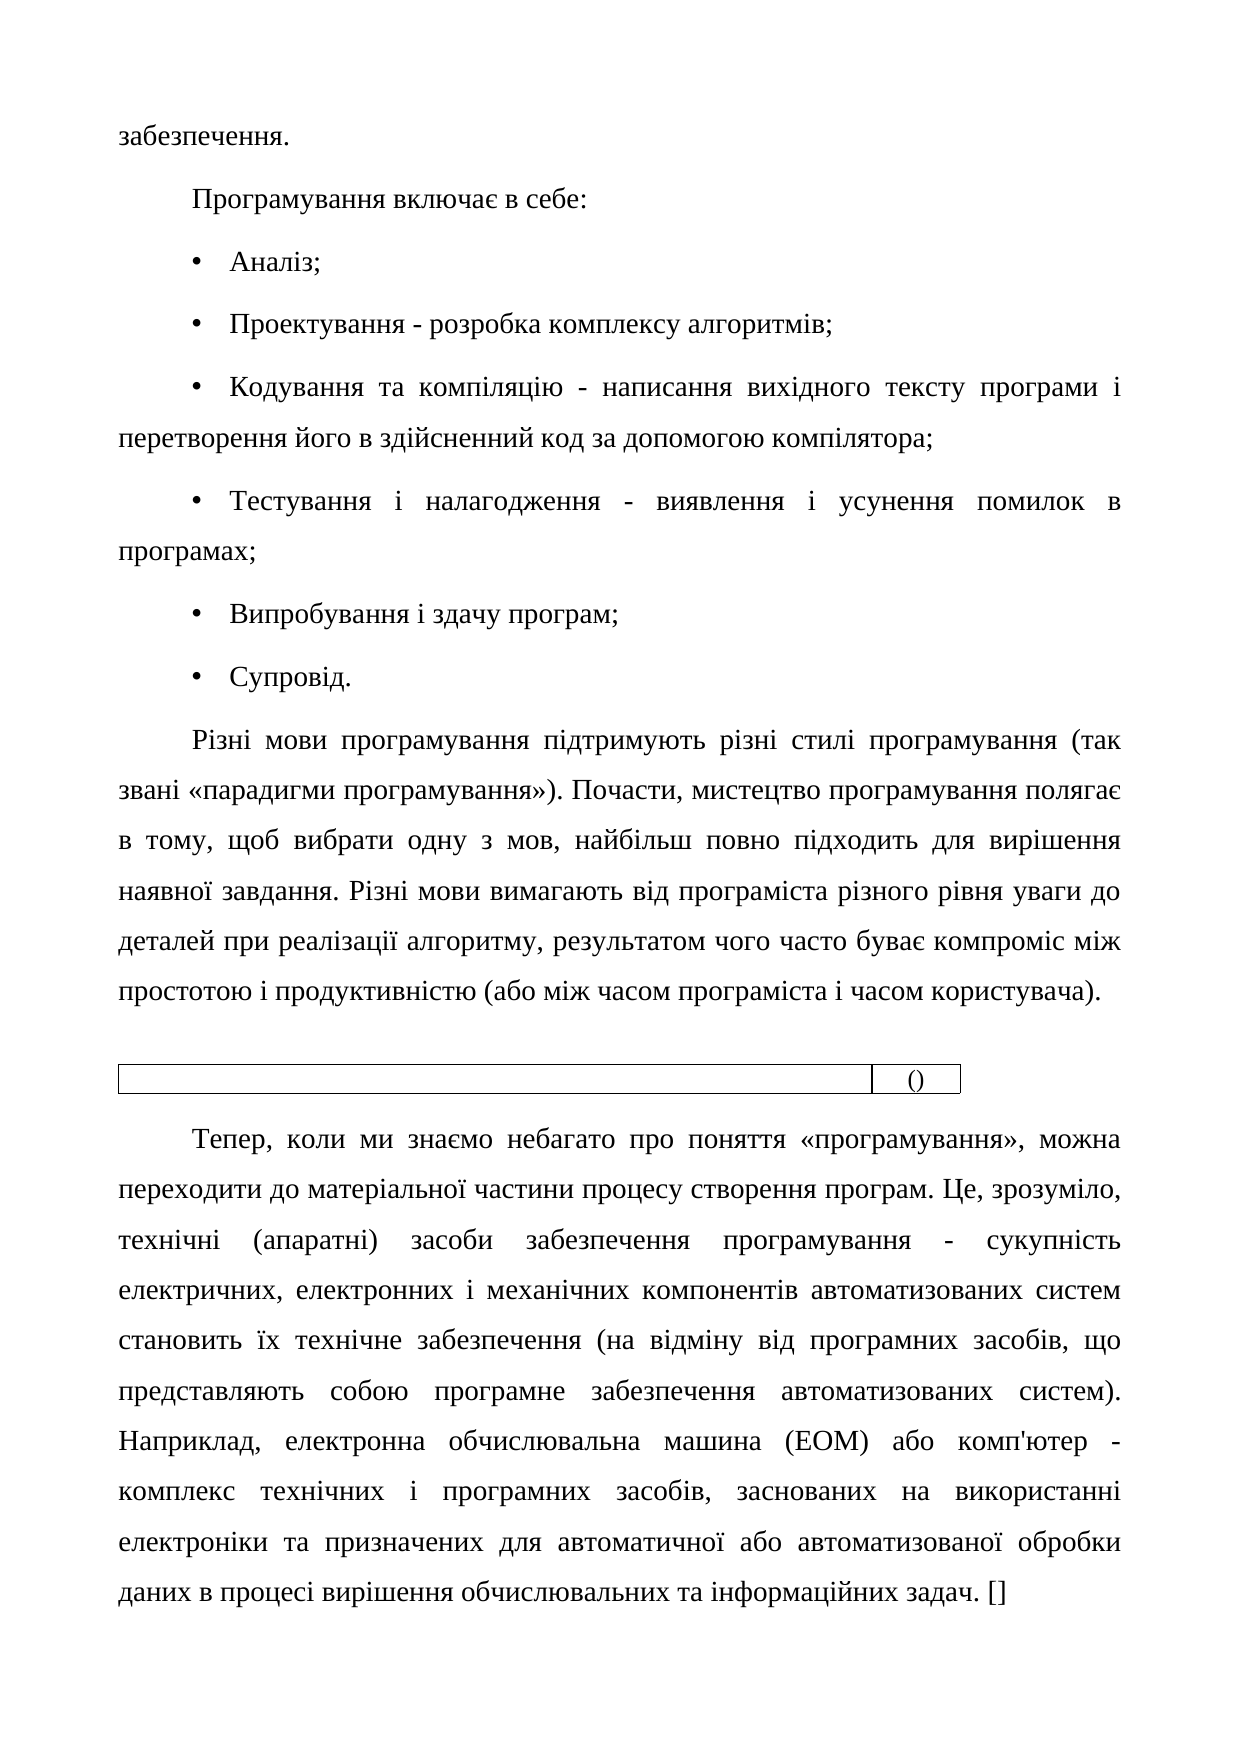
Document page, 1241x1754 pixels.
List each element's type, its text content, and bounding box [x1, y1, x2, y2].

list Супровід. [81, 659, 1122, 693]
list Аналіз; [81, 244, 1122, 277]
list Тестування і налагодження - виявлення і усунення помилок в програмах; [81, 483, 1122, 567]
list Проектування - розробка комплексу алгоритмів; [81, 307, 1122, 340]
table_header [119, 1065, 871, 1093]
list Кодування та компіляцію - написання вихідного тексту програми і перетворення його в здійсненний код за допомогою компілятора; [81, 369, 1122, 453]
table_header () [873, 1065, 960, 1093]
text забезпечення. [118, 118, 1122, 152]
list Випробування і здачу програм; [81, 596, 1122, 630]
text Різні мови програмування підтримують різні стилі програмування (так звані «парадигми програмування»). Почасти, мистецтво програмування полягає в тому, щоб вибрати одну з мов, найбільш повно підходить для вирішення наявної завдання. Різні мови вимагають від програміста різного рівня уваги до деталей при реалізації алгоритму, результатом чого часто буває компроміс між простотою і продуктивністю (або між часом програміста і часом користувача). [118, 722, 1122, 1007]
text Тепер, коли ми знаємо небагато про поняття «програмування», можна переходити до матеріальної частини процесу створення програм. Це, зрозуміло, технічні (апаратні) засоби забезпечення програмування - сукупність електричних, електронних і механічних компонентів автоматизованих систем становить їх технічне забезпечення (на відміну від програмних засобів, що представляють собою програмне забезпечення автоматизованих систем). Наприклад, електронна обчислювальна машина (ЕОМ) або комп'ютер - комплекс технічних і програмних засобів, заснованих на використанні електроніки та призначених для автоматичної або автоматизованої обробки даних в процесі вирішення обчислювальних та інформаційних задач. [] [118, 1121, 1122, 1608]
text Програмування включає в себе: [118, 181, 1122, 214]
